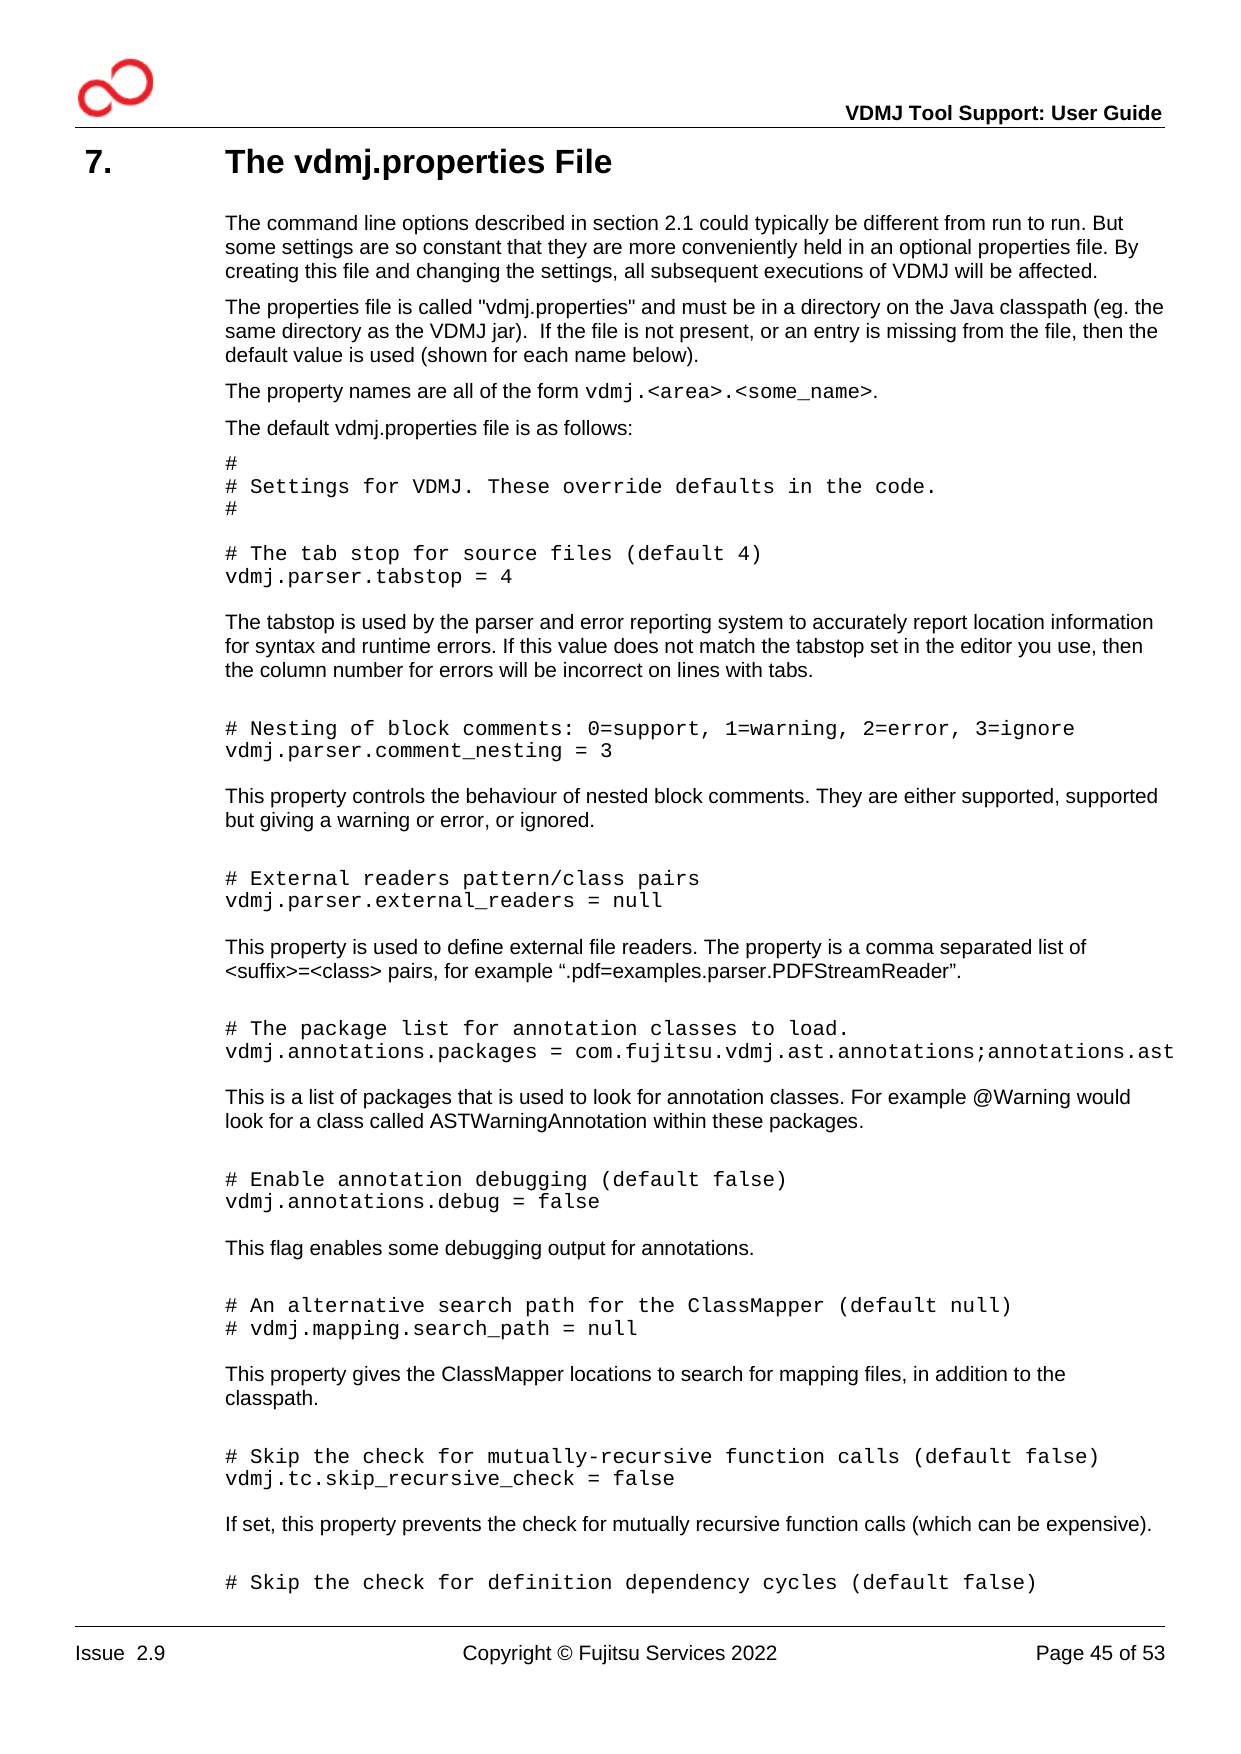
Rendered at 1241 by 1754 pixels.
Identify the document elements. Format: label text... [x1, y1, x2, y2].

text vdmj.tc.skip_recursive_check = false [225, 1468, 1165, 1490]
text This is a list of packages that is used to look for annotation classes. For example @Warning would look for a class called ASTWarningAnnotation within these packages. [225, 1085, 1165, 1133]
text This property is used to define external file readers. The property is a comma separated list of <suffix>=<class> pairs, for example “.pdf=examples.parser.PDFStreamReader”. [225, 935, 1165, 983]
text If set, this property prevents the check for mutually recursive function calls (which can be expensive). [225, 1513, 1165, 1537]
text This flag enables some debugging output for annotations. [225, 1236, 1165, 1260]
text The default vdmj.properties file is as follows: [225, 416, 1165, 440]
text # Enable annotation debugging (default false) [225, 1168, 1165, 1191]
text vdmj.parser.external_readers = null [225, 890, 1165, 912]
subtitle The vdmj.properties File [75, 143, 1165, 181]
text vdmj.annotations.packages = com.fujitsu.vdmj.ast.annotations;annotations.ast [225, 1040, 1193, 1063]
text This property gives the ClassMapper locations to search for mapping files, in addition to the classpath. [225, 1362, 1165, 1410]
text The command line options described in section 2.1 could typically be different from run to run. But some settings are so constant that they are more conveniently held in an optional properties file. By creating this file and changing the settings, all subsequent executions of VDMJ will be affected. [225, 211, 1165, 283]
text # The package list for annotation classes to load. [225, 1018, 1165, 1040]
text # [225, 453, 1165, 475]
text # Settings for VDMJ. These override defaults in the code. [225, 475, 1165, 498]
text # Nesting of block comments: 0=support, 1=warning, 2=error, 3=ignore [225, 717, 1165, 739]
text The tabstop is used by the parser and error reporting system to accurately report location information for syntax and runtime errors. If this value does not match the tabstop set in the editor you use, then the column number for errors will be incorrect on lines with tabs. [225, 610, 1165, 682]
picture [78, 52, 153, 127]
text vdmj.annotations.debug = false [225, 1191, 1165, 1213]
text This property controls the behaviour of nested block comments. They are either supported, supported but giving a warning or error, or ignored. [225, 784, 1165, 832]
text The property names are all of the form vdmj.<area>.<some_name>. [225, 380, 1165, 404]
text # Skip the check for definition dependency cycles (default false) [225, 1572, 1165, 1594]
text # The tab stop for source files (default 4) [225, 543, 1165, 565]
text # An alternative search path for the ClassMapper (default null) [225, 1295, 1165, 1317]
text # External readers pattern/class pairs [225, 867, 1165, 890]
text # [225, 498, 1165, 520]
text vdmj.parser.tabstop = 4 [225, 565, 1165, 588]
text vdmj.parser.comment_nesting = 3 [225, 739, 1165, 762]
text # Skip the check for mutually-recursive function calls (default false) [225, 1445, 1165, 1468]
text # vdmj.mapping.search_path = null [225, 1317, 1165, 1340]
text The properties file is called "vdmj.properties" and must be in a directory on the Java classpath (eg. the same directory as the VDMJ jar). If the file is not present, or an entry is missing from the file, then the default value is used (shown for each name below). [225, 295, 1165, 367]
